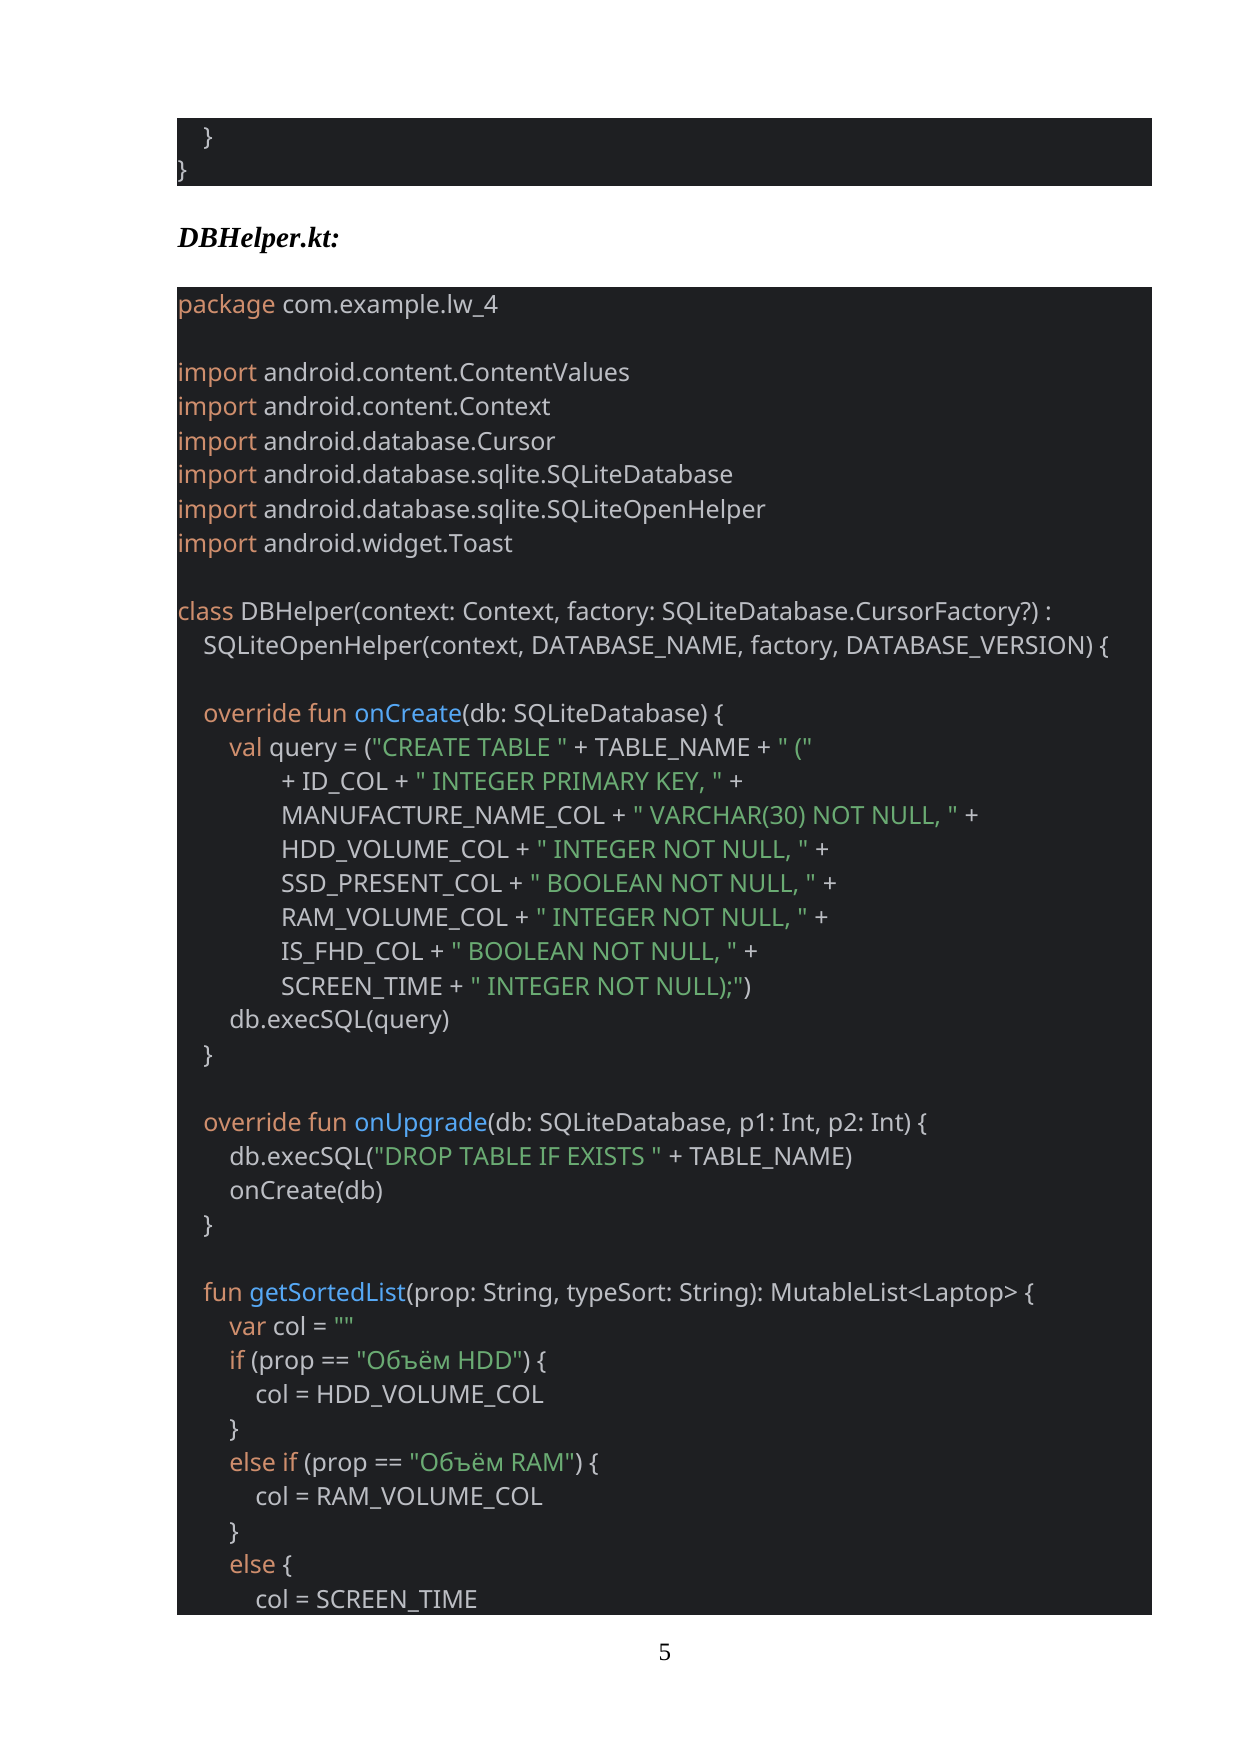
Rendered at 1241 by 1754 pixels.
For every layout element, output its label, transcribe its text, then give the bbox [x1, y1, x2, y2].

text DBHelper.kt: [177, 220, 1152, 253]
text } } [177, 118, 1152, 186]
text package com.example.lw_4 import android.content.ContentValues import android.content.Context import android.database.Cursor import android.database.sqlite.SQLiteDatabase import android.database.sqlite.SQLiteOpenHelper import android.widget.Toast class DBHelper(context: Context, factory: SQLiteDatabase.CursorFactory?) : SQLiteOpenHelper(context, DATABASE_NAME, factory, DATABASE_VERSION) { override fun onCreate(db: SQLiteDatabase) { val query = ("CREATE TABLE " + TABLE_NAME + " (" + ID_COL + " INTEGER PRIMARY KEY, " + MANUFACTURE_NAME_COL + " VARCHAR(30) NOT NULL, " + HDD_VOLUME_COL + " INTEGER NOT NULL, " + SSD_PRESENT_COL + " BOOLEAN NOT NULL, " + RAM_VOLUME_COL + " INTEGER NOT NULL, " + IS_FHD_COL + " BOOLEAN NOT NULL, " + SCREEN_TIME + " INTEGER NOT NULL);") db.execSQL(query) } override fun onUpgrade(db: SQLiteDatabase, p1: Int, p2: Int) { db.execSQL("DROP TABLE IF EXISTS " + TABLE_NAME) onCreate(db) } fun getSortedList(prop: String, typeSort: String): MutableList<Laptop> { var col = "" if (prop == "Объём HDD") { col = HDD_VOLUME_COL } else if (prop == "Объём RAM") { col = RAM_VOLUME_COL } else { col = SCREEN_TIME [177, 287, 1152, 1615]
